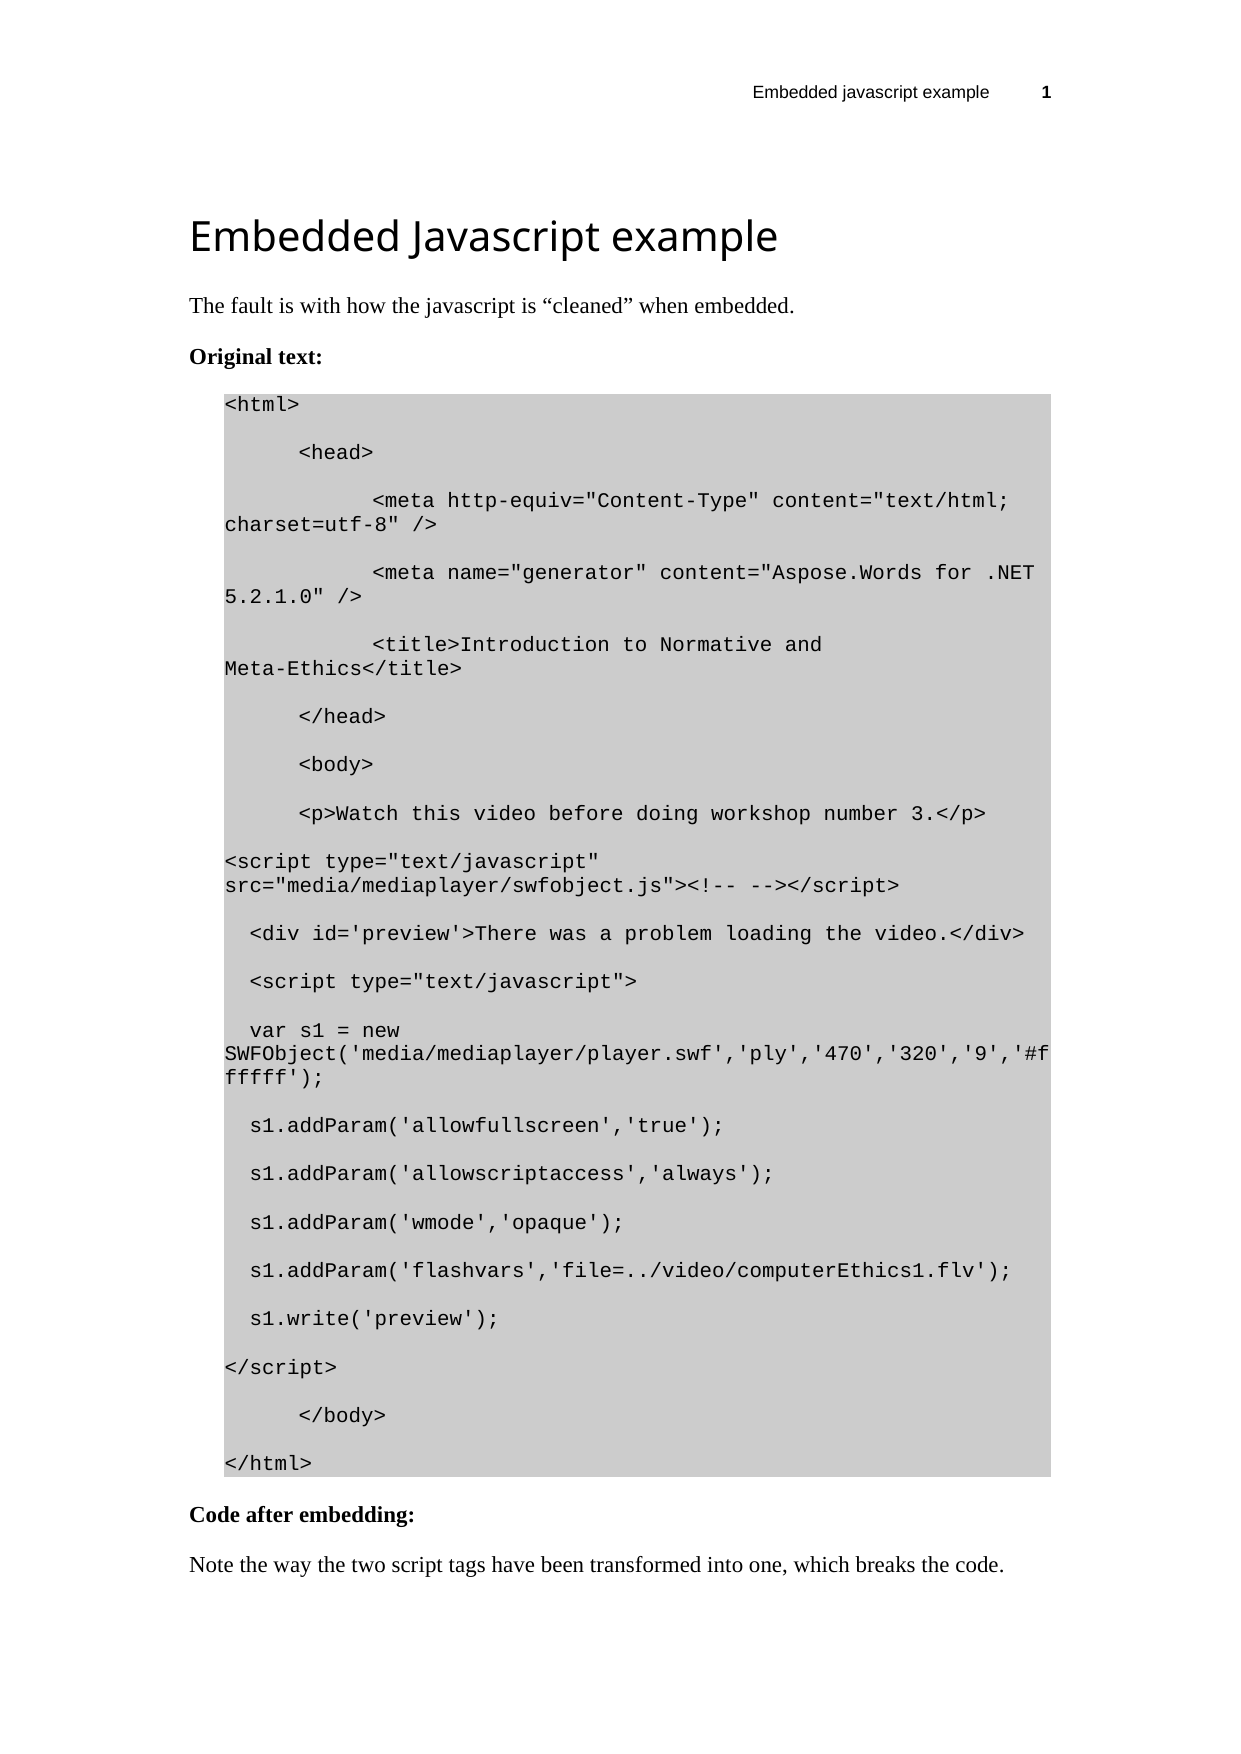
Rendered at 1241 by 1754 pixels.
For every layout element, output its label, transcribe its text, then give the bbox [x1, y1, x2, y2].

text s1.addParam('flashvars','file=../video/computerEthics1.flv'); [224, 1260, 1051, 1284]
text <title>Introduction to Normative and Meta-Ethics</title> [224, 634, 1051, 681]
text </script> [224, 1357, 1051, 1380]
text <p>Watch this video before doing workshop number 3.</p> [224, 803, 1051, 826]
text </body> [224, 1405, 1051, 1429]
text s1.addParam('allowfullscreen','true'); [224, 1115, 1051, 1139]
text </head> [224, 706, 1051, 730]
text The fault is with how the javascript is “cleaned” when embedded. [189, 293, 1051, 319]
title Embedded Javascript example [189, 207, 1051, 264]
text Code after embedding: [189, 1502, 1051, 1527]
text s1.write('preview'); [224, 1308, 1051, 1332]
text <html> [224, 394, 1051, 417]
text var s1 = new SWFObject('media/mediaplayer/player.swf','ply','470','320','9','#ffffff'); [224, 1020, 1051, 1090]
text <head> [224, 442, 1051, 466]
text <div id='preview'>There was a problem loading the video.</div> [224, 923, 1051, 947]
text s1.addParam('allowscriptaccess','always'); [224, 1163, 1051, 1187]
text <meta http-equiv="Content-Type" content="text/html; charset=utf-8" /> [224, 491, 1051, 538]
text Original text: [189, 343, 1051, 369]
text <meta name="generator" content="Aspose.Words for .NET 5.2.1.0" /> [224, 562, 1051, 609]
text <body> [224, 754, 1051, 778]
text <script type="text/javascript"> [224, 971, 1051, 995]
text s1.addParam('wmode','opaque'); [224, 1212, 1051, 1235]
text <script type="text/javascript" src="media/mediaplayer/swfobject.js"><!-- --></script> [224, 851, 1051, 898]
text Note the way the two script tags have been transformed into one, which breaks the code. [189, 1552, 1051, 1578]
text </html> [224, 1453, 1051, 1477]
